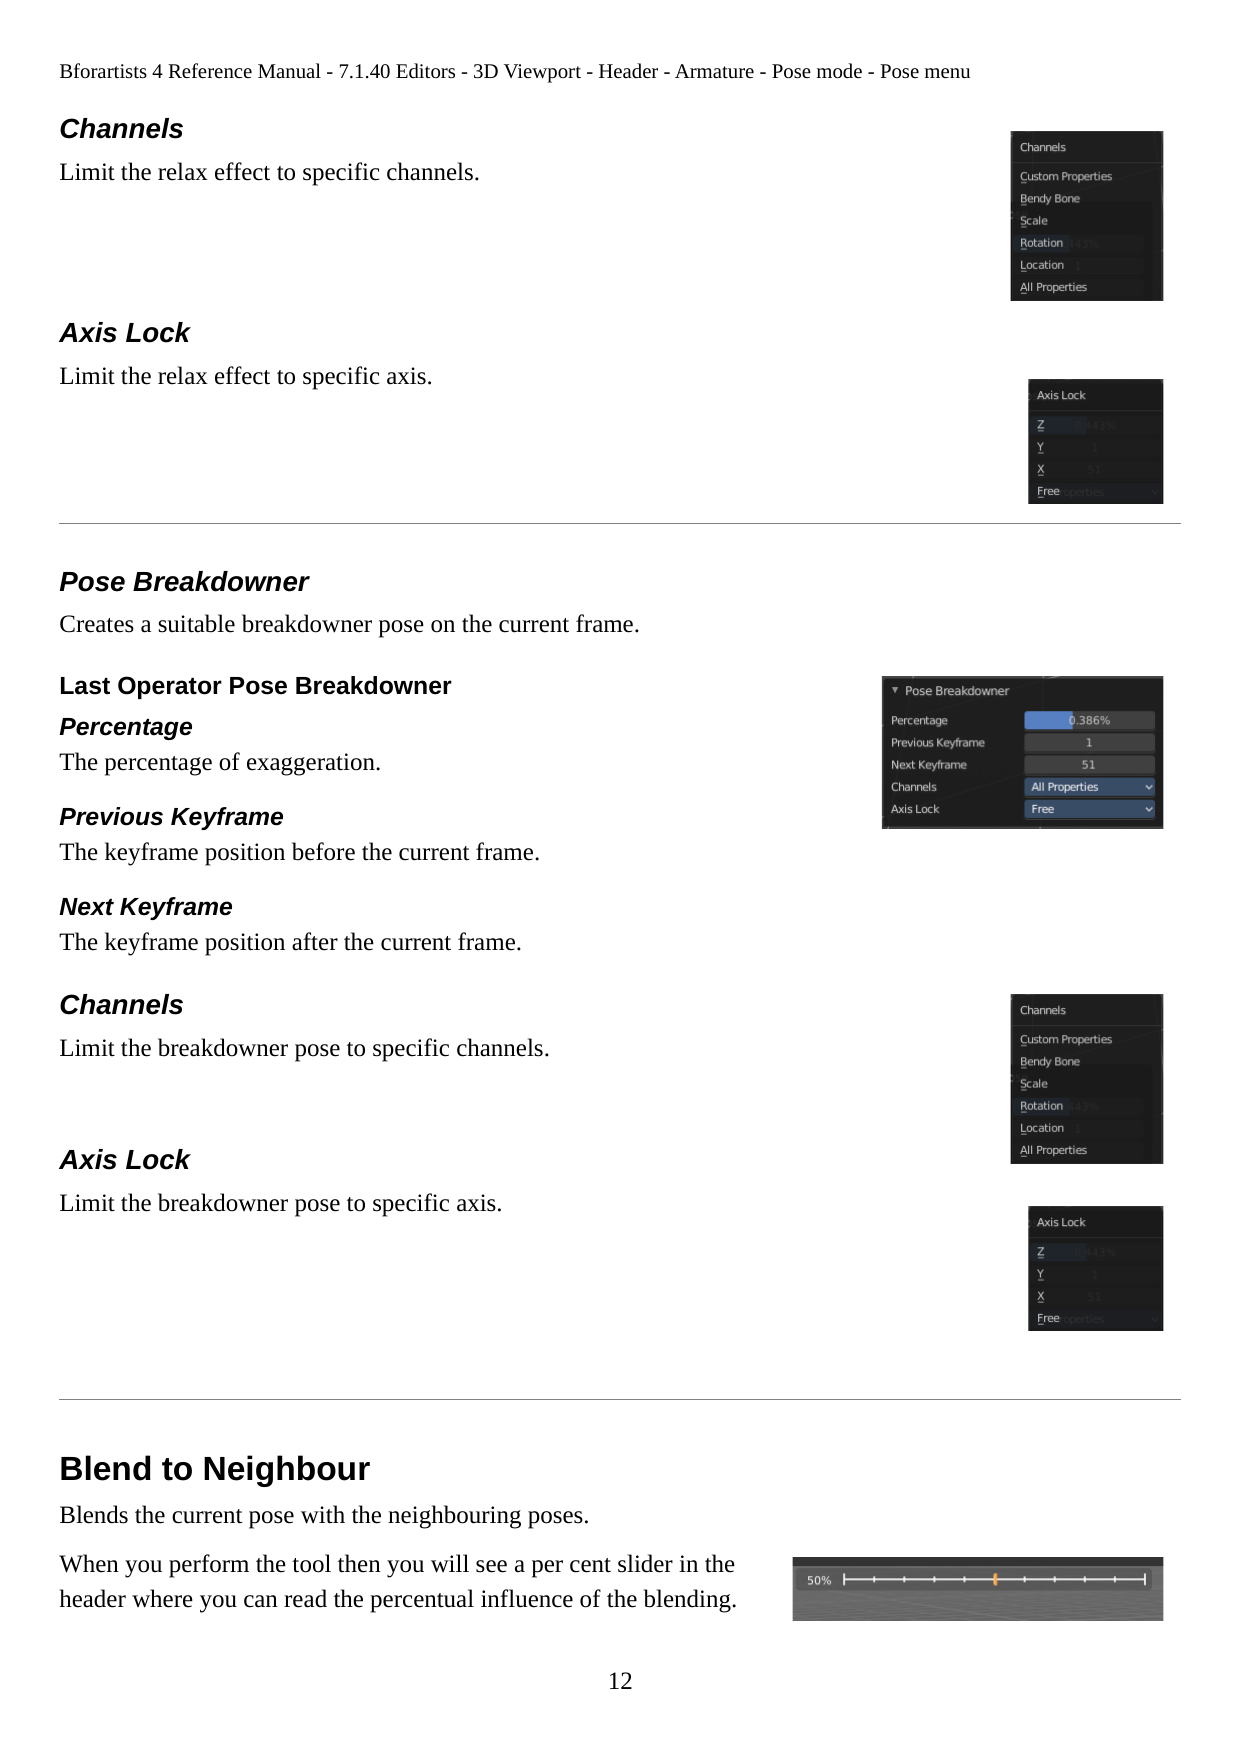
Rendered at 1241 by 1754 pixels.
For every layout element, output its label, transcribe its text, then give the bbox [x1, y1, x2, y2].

text Limit the breakdowner pose to specific axis. [59, 1188, 1181, 1217]
subtitle Next Keyframe [59, 892, 1181, 921]
subtitle Previous Keyframe [59, 802, 1181, 831]
subtitle Pose Breakdowner [59, 565, 1181, 597]
subtitle Axis Lock [59, 1143, 1181, 1175]
text The keyframe position after the current frame. [59, 927, 1181, 956]
picture [1028, 379, 1164, 504]
text The percentage of exaggeration. [59, 747, 881, 775]
text Limit the relax effect to specific axis. [59, 361, 1181, 390]
picture [1010, 131, 1164, 301]
subtitle Channels [59, 988, 1181, 1020]
text When you perform the tool then you will see a per cent slider in the header where you can read the percentual influence of the blending. [59, 1549, 1181, 1612]
subtitle Axis Lock [59, 317, 1181, 348]
subtitle Channels [59, 113, 1181, 144]
text Limit the relax effect to specific channels. [59, 157, 1010, 186]
text Creates a suitable breakdowner pose on the current frame. [59, 609, 1181, 638]
subtitle Blend to Neighbour [59, 1449, 1181, 1488]
subtitle Percentage [59, 712, 881, 740]
picture [1010, 994, 1164, 1164]
subtitle [1164, 712, 1181, 740]
picture [1028, 1206, 1164, 1331]
text Limit the breakdowner pose to specific channels. [59, 1033, 1010, 1062]
picture [881, 676, 1164, 829]
subtitle Last Operator Pose Breakdowner [59, 671, 1181, 699]
text The keyframe position before the current frame. [59, 837, 1181, 866]
picture [792, 1557, 1164, 1621]
text Blends the current pose with the neighbouring poses. [59, 1500, 1181, 1529]
